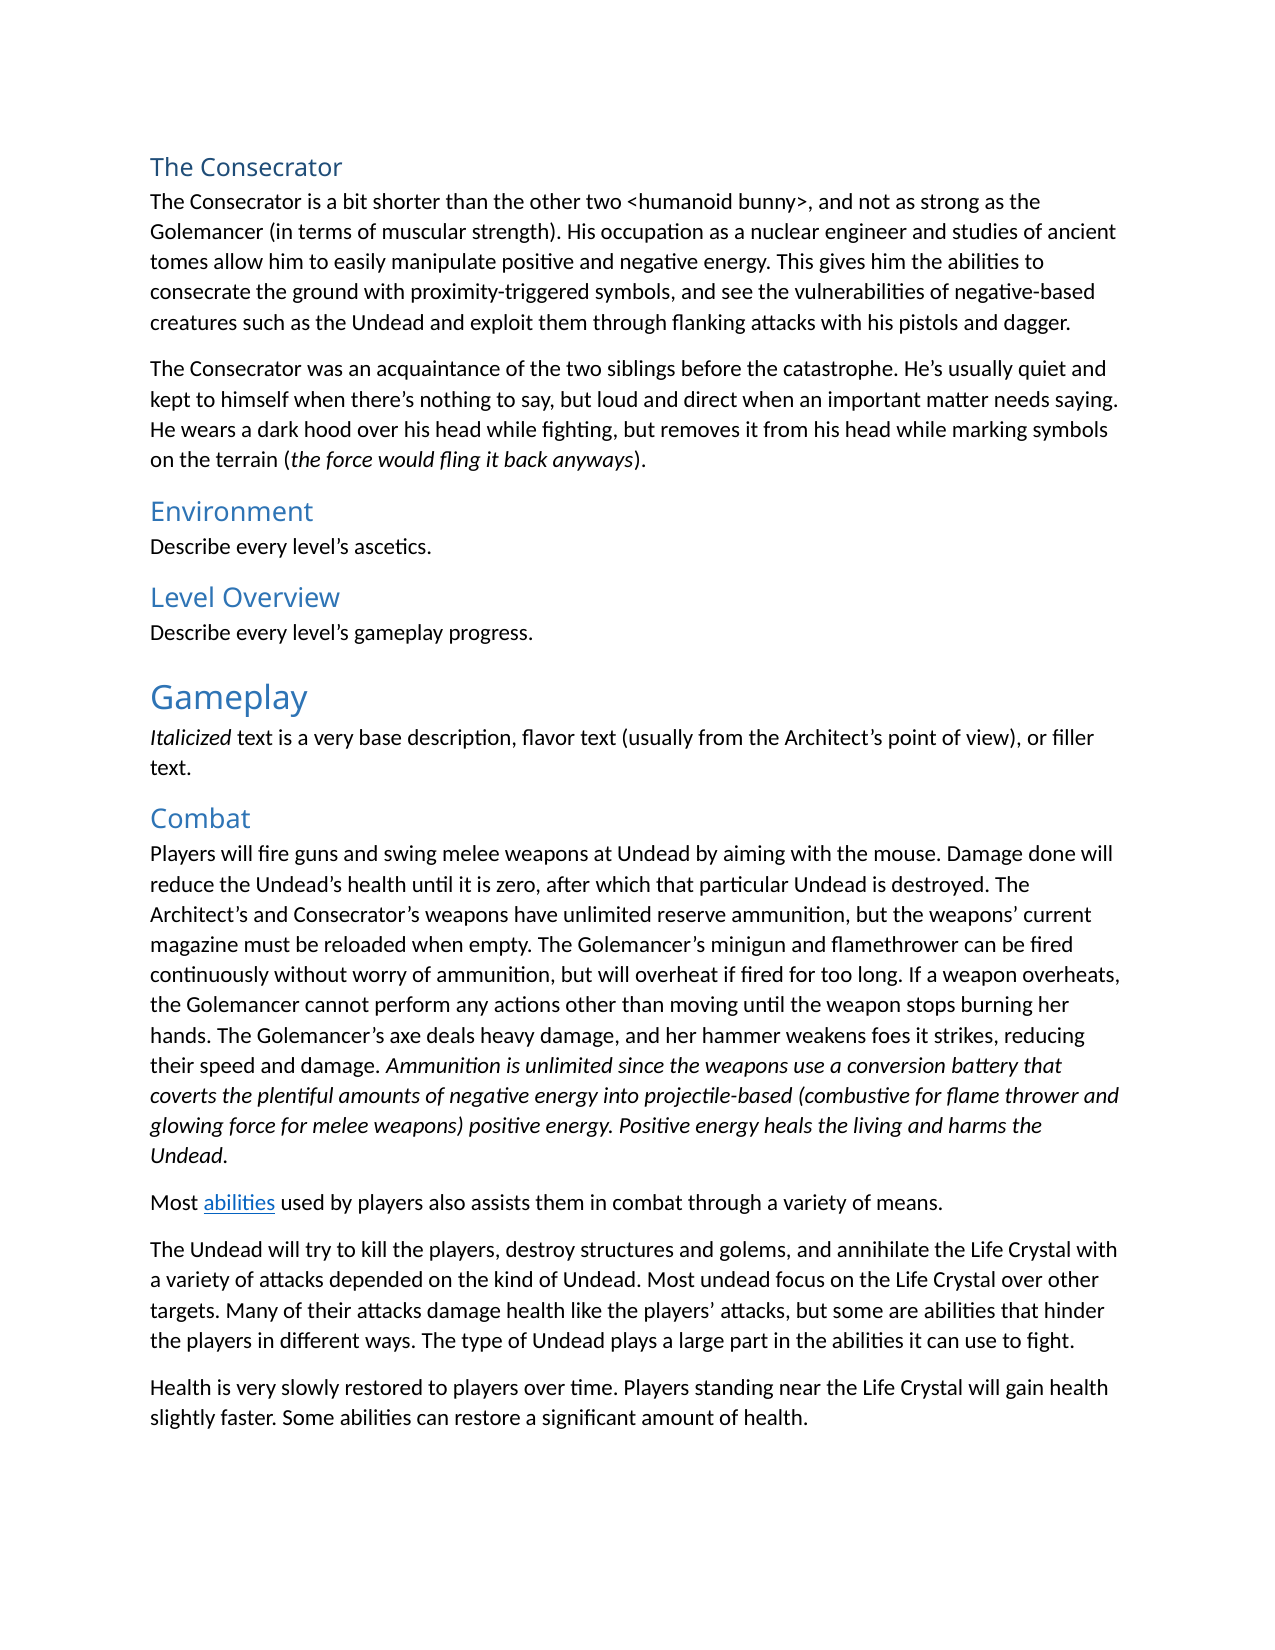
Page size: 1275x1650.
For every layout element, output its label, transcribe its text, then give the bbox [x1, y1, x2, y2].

text Italicized text is a very base description, flavor text (usually from the Architect’s point of view), or filler text. [150, 723, 1125, 781]
text The Consecrator was an acquaintance of the two siblings before the catastrophe. He’s usually quiet and kept to himself when there’s nothing to say, but loud and direct when an important matter needs saying. He wears a dark hood over his head while fighting, but removes it from his head while marking symbols on the terrain (the force would fling it back anyways). [150, 354, 1125, 473]
text Most abilities used by players also assists them in combat through a variety of means. [150, 1188, 1125, 1216]
subtitle Gameplay [150, 674, 1125, 719]
subtitle Level Overview [150, 579, 1125, 616]
text The Consecrator is a bit shorter than the other two <humanoid bunny>, and not as strong as the Golemancer (in terms of muscular strength). His occupation as a nuclear engineer and studies of ancient tomes allow him to easily manipulate positive and negative energy. This gives him the abilities to consecrate the ground with proximity-triggered symbols, and see the vulnerabilities of negative-based creatures such as the Undead and exploit them through flanking attacks with his pistols and dagger. [150, 187, 1125, 336]
text The Undead will try to kill the players, destroy structures and golems, and annihilate the Life Crystal with a variety of attacks depended on the kind of Undead. Most undead focus on the Life Crystal over other targets. Many of their attacks damage health like the players’ attacks, but some are abilities that hinder the players in different ways. The type of Undead plays a large part in the abilities it can use to fight. [150, 1235, 1125, 1354]
subtitle The Consecrator [150, 150, 1125, 184]
subtitle Combat [150, 800, 1125, 837]
text Describe every level’s ascetics. [150, 532, 1125, 560]
text Players will fire guns and swing melee weapons at Undead by aiming with the mouse. Damage done will reduce the Undead’s health until it is zero, after which that particular Undead is destroyed. The Architect’s and Consecrator’s weapons have unlimited reserve ammunition, but the weapons’ current magazine must be reloaded when empty. The Golemancer’s minigun and flamethrower can be fired continuously without worry of ammunition, but will overheat if fired for too long. If a weapon overheats, the Golemancer cannot perform any actions other than moving until the weapon stops burning her hands. The Golemancer’s axe deals heavy damage, and her hammer weakens foes it strikes, reducing their speed and damage. Ammunition is unlimited since the weapons use a conversion battery that coverts the plentiful amounts of negative energy into projectile-based (combustive for flame thrower and glowing force for melee weapons) positive energy. Positive energy heals the living and harms the Undead. [150, 839, 1125, 1169]
text Describe every level’s gameplay progress. [150, 618, 1125, 646]
text Health is very slowly restored to players over time. Players standing near the Life Crystal will gain health slightly faster. Some abilities can restore a significant amount of health. [150, 1373, 1125, 1431]
subtitle Environment [150, 492, 1125, 529]
